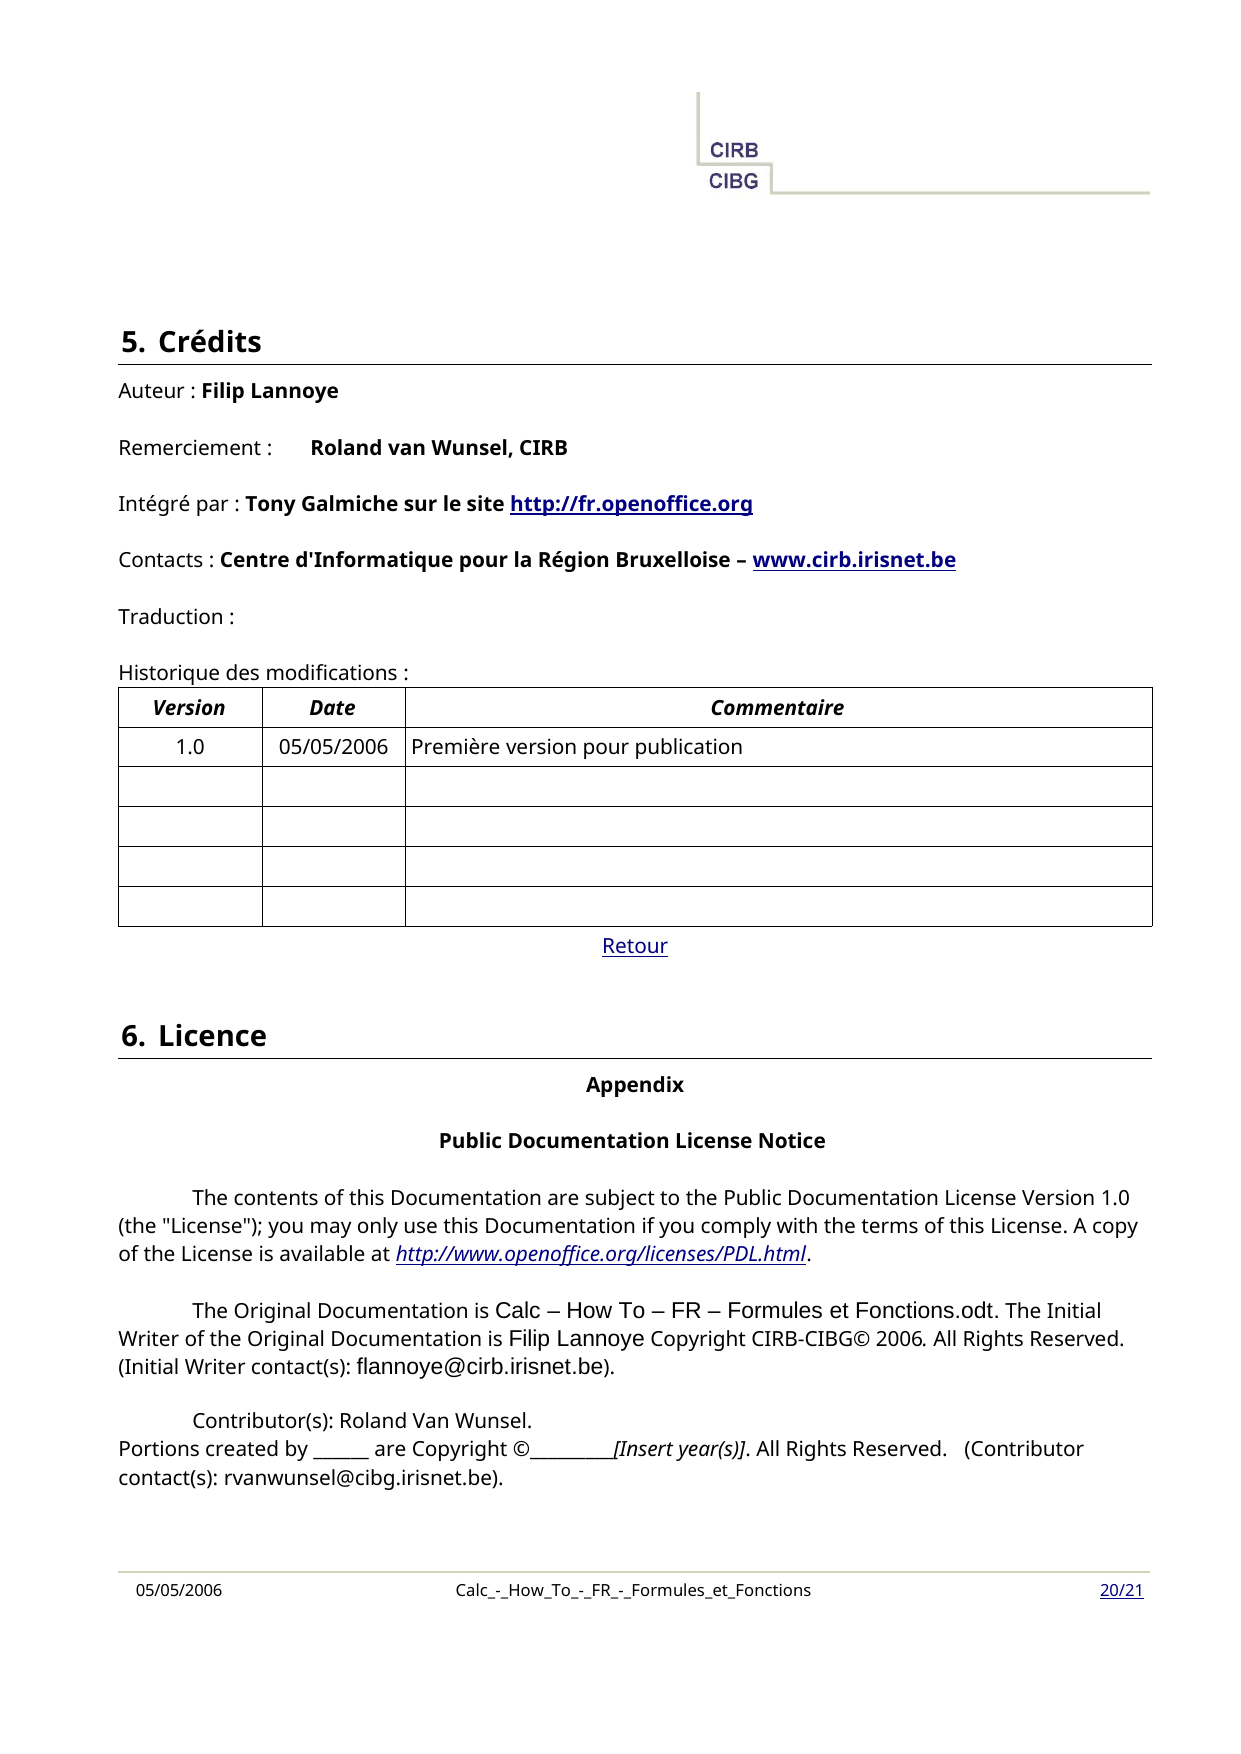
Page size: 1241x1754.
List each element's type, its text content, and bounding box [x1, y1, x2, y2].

table_cell [119, 807, 262, 846]
table_cell [263, 807, 405, 846]
text The contents of this Documentation are subject to the Public Documentation License Version 1.0 (the "License"); you may only use this Documentation if you comply with the terms of this License. A copy of the License is available at http://www.openoffice.org/licenses/PDL.html. [118, 1183, 1152, 1268]
text Public Documentation License Notice [118, 1127, 1152, 1155]
picture [609, 92, 1150, 214]
table_cell [263, 887, 405, 926]
text Portions created by ______ are Copyright ©_________[Insert year(s)]. All Rights Reserved. (Contributor contact(s): rvanwunsel@cibg.irisnet.be). [118, 1434, 1152, 1491]
table_cell [119, 887, 262, 926]
table_cell [119, 847, 262, 886]
table_cell 05/05/2006 [263, 728, 405, 766]
table_cell 1.0 [119, 728, 262, 766]
table_cell [263, 767, 405, 806]
table_cell [406, 767, 1152, 806]
text Appendix [118, 1070, 1152, 1098]
text Contributor(s): Roland Van Wunsel. [118, 1406, 1152, 1434]
table_cell [406, 807, 1152, 846]
text Intégré par : Tony Galmiche sur le site http://fr.openoffice.org [118, 489, 1152, 517]
table_header Retour [118, 927, 1152, 965]
text Auteur : Filip Lannoye [118, 376, 1152, 404]
text Remerciement : Roland van Wunsel, CIRB [118, 433, 1152, 461]
subtitle Crédits [118, 319, 1152, 364]
text Contacts : Centre d'Informatique pour la Région Bruxelloise – www.cirb.irisnet.be [118, 546, 1152, 574]
text Traduction : [118, 602, 1152, 630]
table_cell [406, 847, 1152, 886]
table_cell [119, 767, 262, 806]
text The Original Documentation is Calc – How To – FR – Formules et Fonctions.odt. The Initial Writer of the Original Documentation is Filip Lannoye Copyright CIRB-CIBG© 2006. All Rights Reserved. (Initial Writer contact(s): flannoye@cirb.irisnet.be). [118, 1296, 1152, 1381]
table_cell [263, 847, 405, 886]
table_header Version [119, 688, 262, 727]
table_header Date [263, 688, 405, 727]
table_cell Première version pour publication [406, 728, 1152, 766]
subtitle Licence [118, 1013, 1152, 1058]
text Historique des modifications : [118, 658, 1152, 687]
table_cell [406, 887, 1152, 926]
table_header Commentaire [406, 688, 1152, 727]
